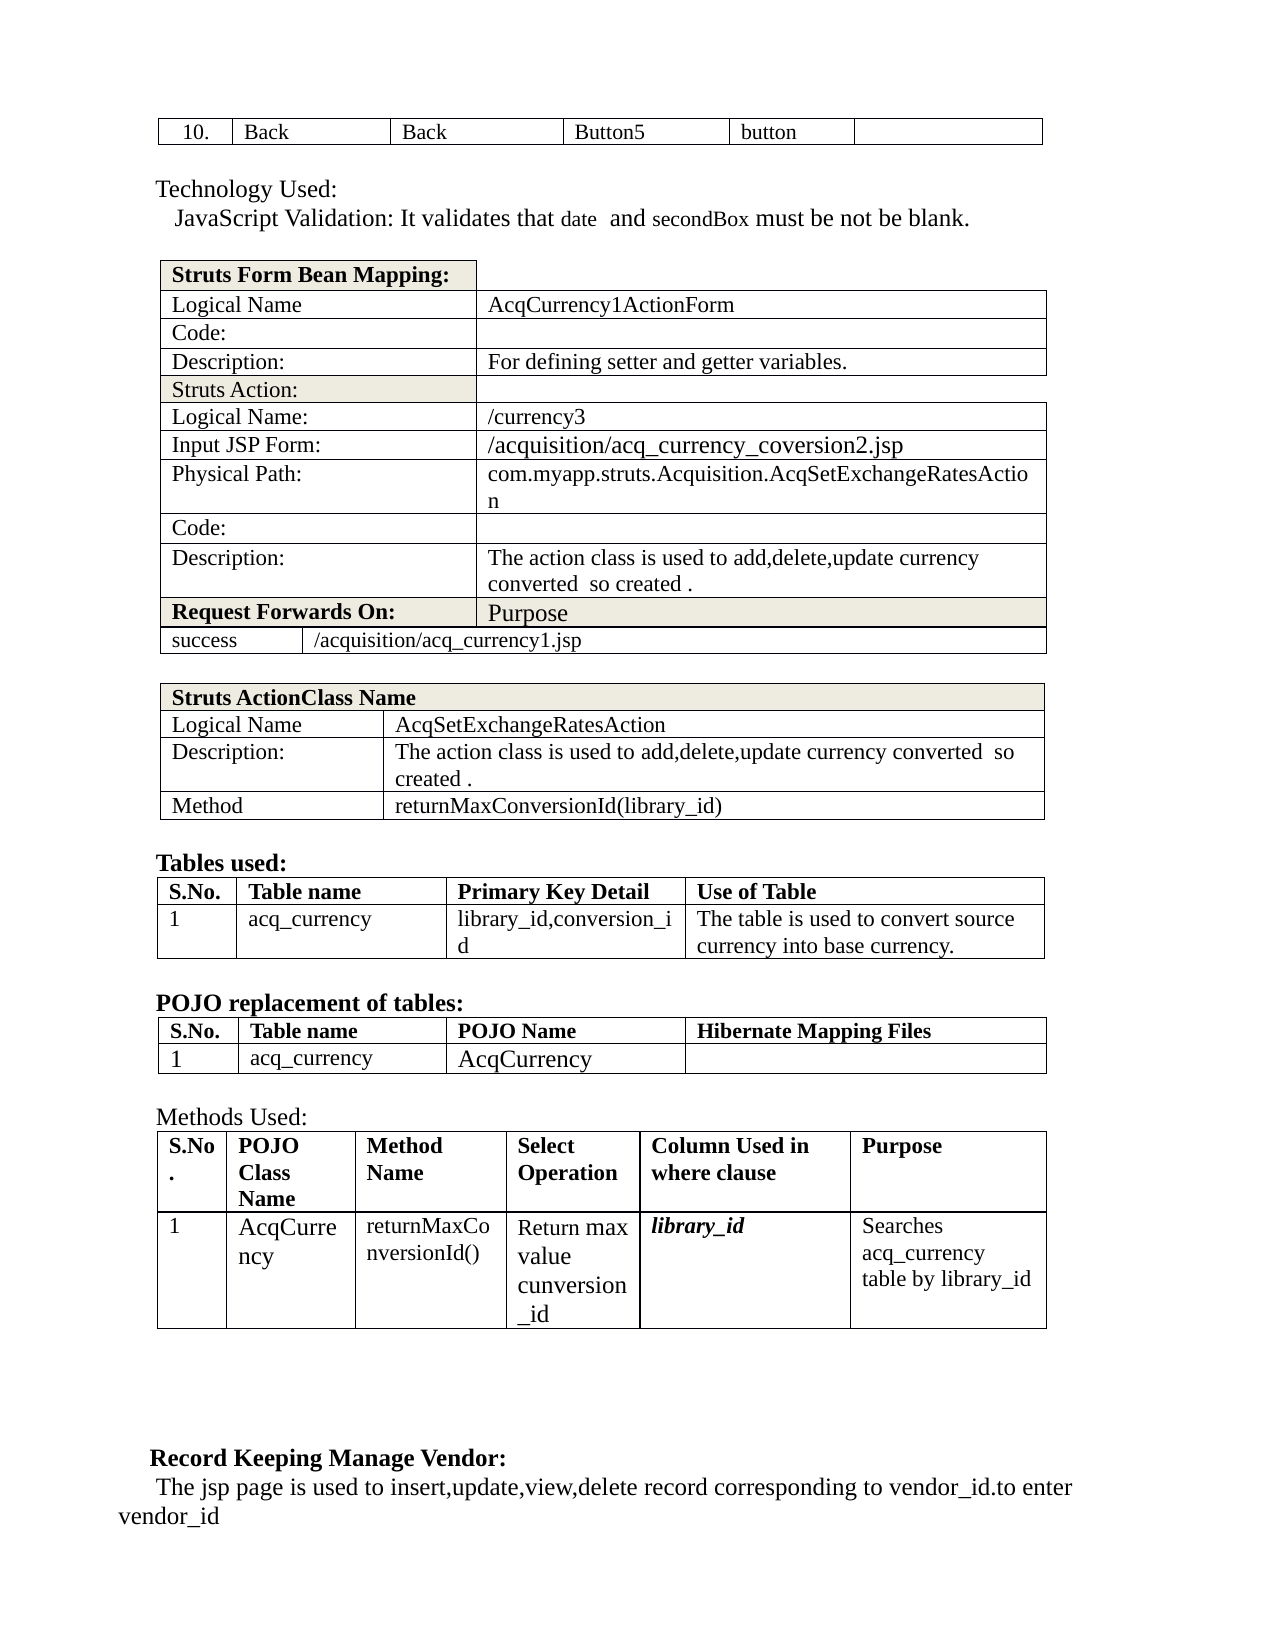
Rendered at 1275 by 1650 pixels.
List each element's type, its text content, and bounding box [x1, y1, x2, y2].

text Record Keeping Manage Vendor: [118, 1443, 1157, 1472]
table_cell AcqCurrency [227, 1213, 355, 1327]
text Methods Used: [118, 1102, 1157, 1131]
table_cell 10. [159, 119, 232, 144]
table_cell Logical Name: [161, 403, 476, 429]
table_cell Purpose [477, 598, 1046, 626]
table_header Struts Form Bean Mapping: [161, 261, 476, 290]
table_header Struts ActionClass Name [161, 684, 1044, 710]
table_cell Return max value cunversion_id [507, 1213, 639, 1327]
table_cell The action class is used to add,delete,update currency converted so created . [477, 544, 1046, 597]
table_header Select Operation [507, 1132, 639, 1211]
table_header S.No. [158, 1132, 226, 1211]
table_cell Description: [161, 544, 476, 597]
table_cell library_id [641, 1213, 850, 1327]
table_header Primary Key Detail [447, 878, 685, 904]
table_header Table name [237, 878, 446, 904]
table_header Table name [239, 1018, 446, 1043]
table_cell Description: [161, 349, 476, 375]
table_cell [477, 514, 1046, 543]
table_header Purpose [851, 1132, 1046, 1211]
table_cell button [730, 119, 854, 144]
table_header POJO Class Name [227, 1132, 355, 1211]
table_cell [477, 319, 1046, 347]
table_cell /acquisition/acq_currency1.jsp [303, 628, 1046, 653]
table_cell AcqSetExchangeRatesAction [384, 711, 1044, 737]
table_header POJO Name [447, 1018, 685, 1043]
table_cell returnMaxConversionId() [356, 1213, 506, 1327]
list Technology Used: [118, 174, 1157, 203]
table_cell [686, 1044, 1046, 1073]
table_cell Logical Name [161, 291, 476, 318]
list JavaScript Validation: It validates that date and secondBox must be not be blank. [118, 203, 1157, 232]
table_cell Description: [161, 738, 383, 791]
list Tables used: [118, 848, 1157, 877]
table_header Column Used in where clause [641, 1132, 850, 1211]
table_header S.No. [158, 878, 236, 904]
table_cell Input JSP Form: [161, 431, 476, 459]
table_cell success [161, 628, 302, 653]
table_cell acq_currency [239, 1044, 446, 1073]
table_header Method Name [356, 1132, 506, 1211]
table_header Hibernate Mapping Files [686, 1018, 1046, 1043]
table_cell [855, 119, 1042, 144]
table_cell Logical Name [161, 711, 383, 737]
table_cell Code: [161, 514, 476, 543]
table_cell For defining setter and getter variables. [477, 349, 1046, 375]
table_cell Struts Action: [161, 376, 476, 402]
table_cell 1 [159, 1044, 238, 1073]
table_cell The table is used to convert source currency into base currency. [686, 905, 1044, 958]
table_cell library_id,conversion_id [447, 905, 685, 958]
table_header Use of Table [686, 878, 1044, 904]
table_cell Searches acq_currency table by library_id [851, 1213, 1046, 1327]
table_cell returnMaxConversionId(library_id) [384, 792, 1044, 818]
table_cell The action class is used to add,delete,update currency converted so created . [384, 738, 1044, 791]
table_cell acq_currency [237, 905, 446, 958]
table_cell com.myapp.struts.Acquisition.AcqSetExchangeRatesAction [477, 460, 1046, 513]
table_cell Back [391, 119, 563, 144]
table_cell Back [233, 119, 390, 144]
table_cell 1 [158, 905, 236, 958]
table_cell 1 [158, 1213, 226, 1327]
table_cell [477, 376, 1046, 402]
table_cell /currency3 [477, 403, 1046, 429]
table_cell Button5 [564, 119, 729, 144]
table_cell AcqCurrency [447, 1044, 685, 1073]
text The jsp page is used to insert,update,view,delete record corresponding to vendor_id.to enter vendor_id [118, 1472, 1157, 1530]
list POJO replacement of tables: [118, 988, 1157, 1017]
table_header [477, 260, 1046, 290]
table_cell Physical Path: [161, 460, 476, 513]
table_cell /acquisition/acq_currency_coversion2.jsp [477, 431, 1046, 459]
table_cell AcqCurrency1ActionForm [477, 291, 1046, 318]
table_cell Method [161, 792, 383, 818]
table_header S.No. [159, 1018, 238, 1043]
table_cell Request Forwards On: [161, 598, 476, 626]
table_cell Code: [161, 319, 476, 347]
